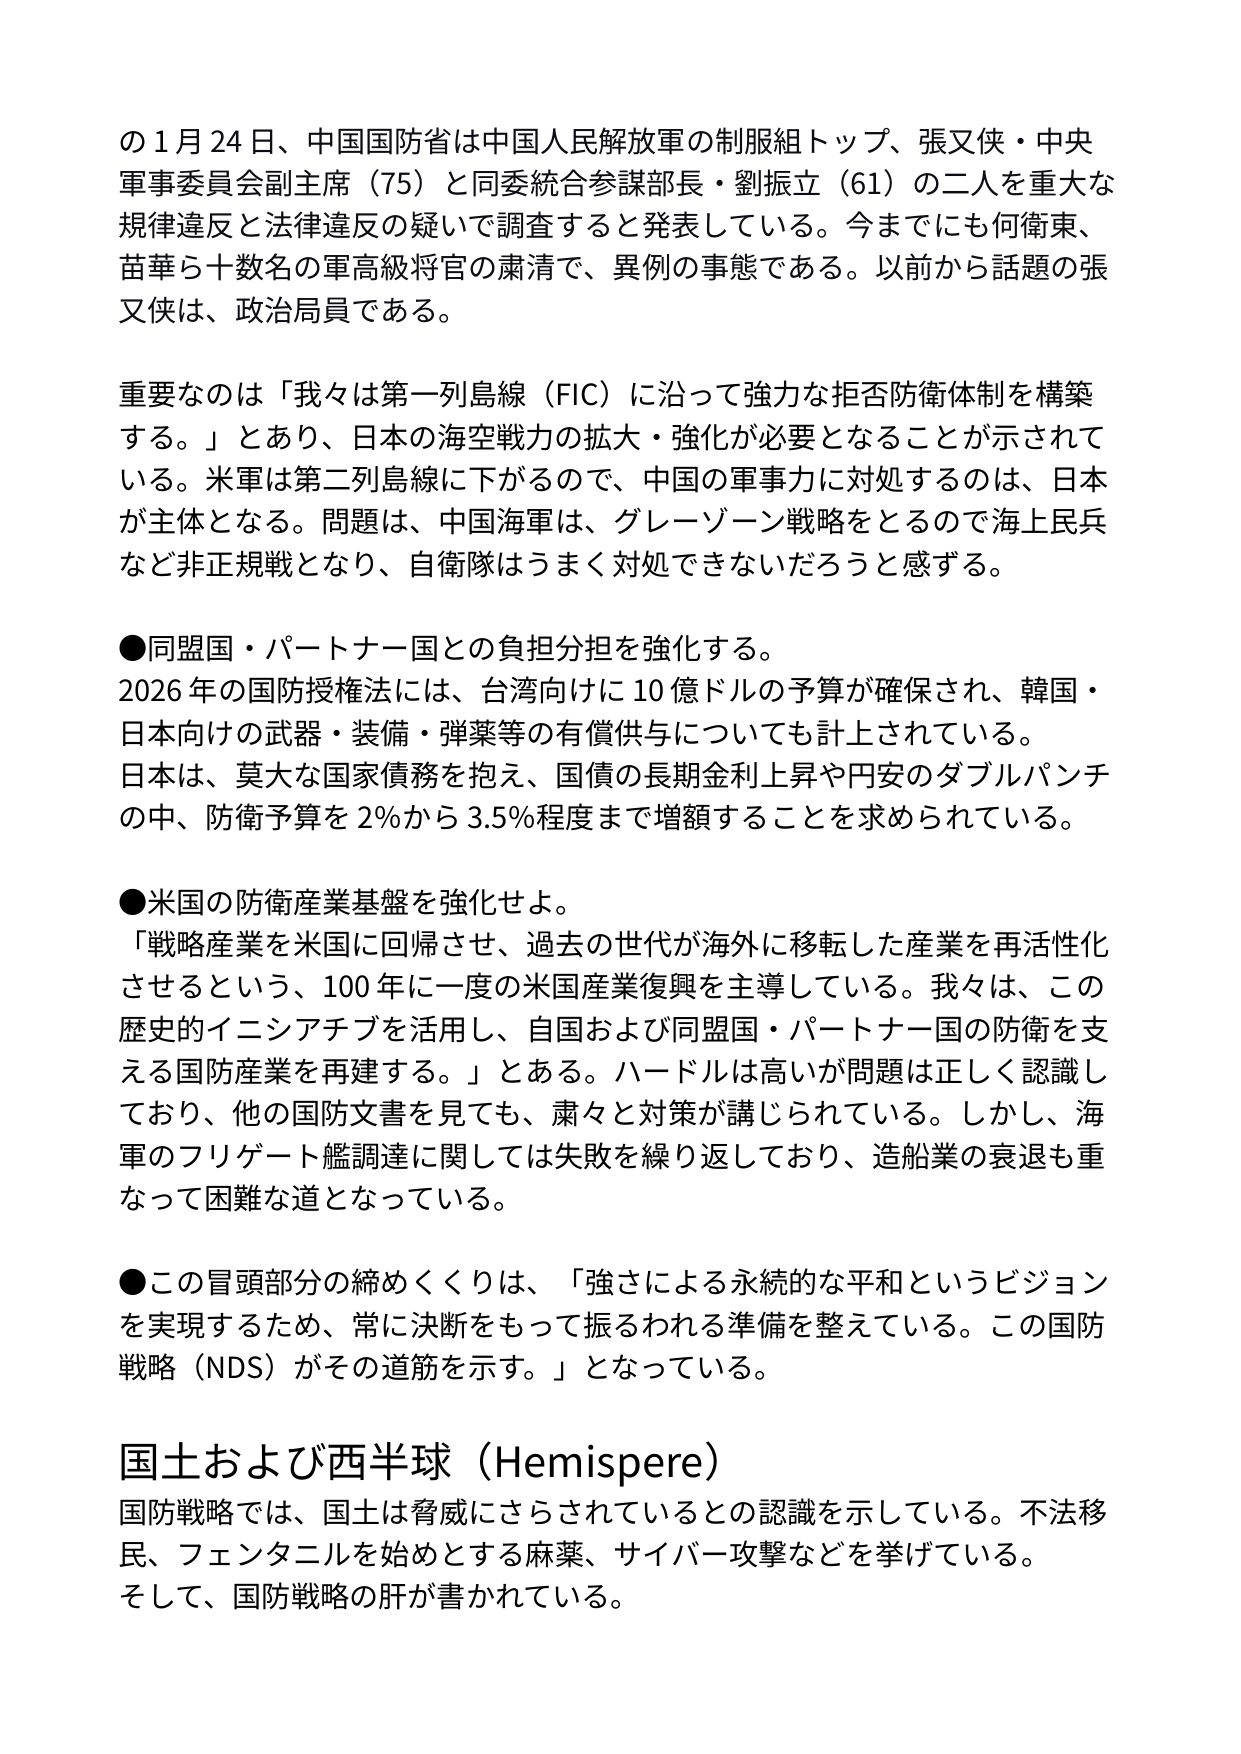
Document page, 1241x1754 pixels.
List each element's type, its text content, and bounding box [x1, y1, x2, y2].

text 重要なのは「我々は第一列島線（FIC）に沿って強力な拒否防衛体制を構築する。」とあり、日本の海空戦力の拡大・強化が必要となることが示されている。米軍は第二列島線に下がるので、中国の軍事力に対処するのは、日本が主体となる。問題は、中国海軍は、グレーゾーン戦略をとるので海上民兵など非正規戦となり、自衛隊はうまく対処できないだろうと感ずる。 [118, 372, 1122, 583]
text 国土および西半球（Hemispere） [118, 1429, 1122, 1489]
text 「戦略産業を米国に回帰させ、過去の世代が海外に移転した産業を再活性化させるという、100年に一度の米国産業復興を主導している。我々は、この歴史的イニシアチブを活用し、自国および同盟国・パートナー国の防衛を支える国防産業を再建する。」とある。ハードルは高いが問題は正しく認識しており、他の国防文書を見ても、粛々と対策が講じられている。しかし、海軍のフリゲート艦調達に関しては失敗を繰り返しており、造船業の衰退も重なって困難な道となっている。 [118, 922, 1122, 1218]
text そして、国防戦略の肝が書かれている。 [118, 1574, 1122, 1616]
text 国防戦略では、国土は脅威にさらされているとの認識を示している。不法移民、フェンタニルを始めとする麻薬、サイバー攻撃などを挙げている。 [118, 1489, 1122, 1574]
text ●同盟国・パートナー国との負担分担を強化する。 [118, 626, 1122, 668]
text ●この冒頭部分の締めくくりは、「強さによる永続的な平和というビジョンを実現するため、常に決断をもって振るわれる準備を整えている。この国防戦略（NDS）がその道筋を示す。」となっている。 [118, 1260, 1122, 1387]
text の1月24日、中国国防省は中国人民解放軍の制服組トップ、張又侠・中央軍事委員会副主席（75）と同委統合参謀部長・劉振立（61）の二人を重大な規律違反と法律違反の疑いで調査すると発表している。今までにも何衛東、苗華ら十数名の軍高級将官の粛清で、異例の事態である。以前から話題の張又侠は、政治局員である。 [118, 118, 1122, 329]
text ●米国の防衛産業基盤を強化せよ。 [118, 879, 1122, 922]
text 2026年の国防授権法には、台湾向けに10億ドルの予算が確保され、韓国・日本向けの武器・装備・弾薬等の有償供与についても計上されている。 日本は、莫大な国家債務を抱え、国債の長期金利上昇や円安のダブルパンチの中、防衛予算を2％から3.5％程度まで増額することを求められている。 [118, 668, 1122, 837]
